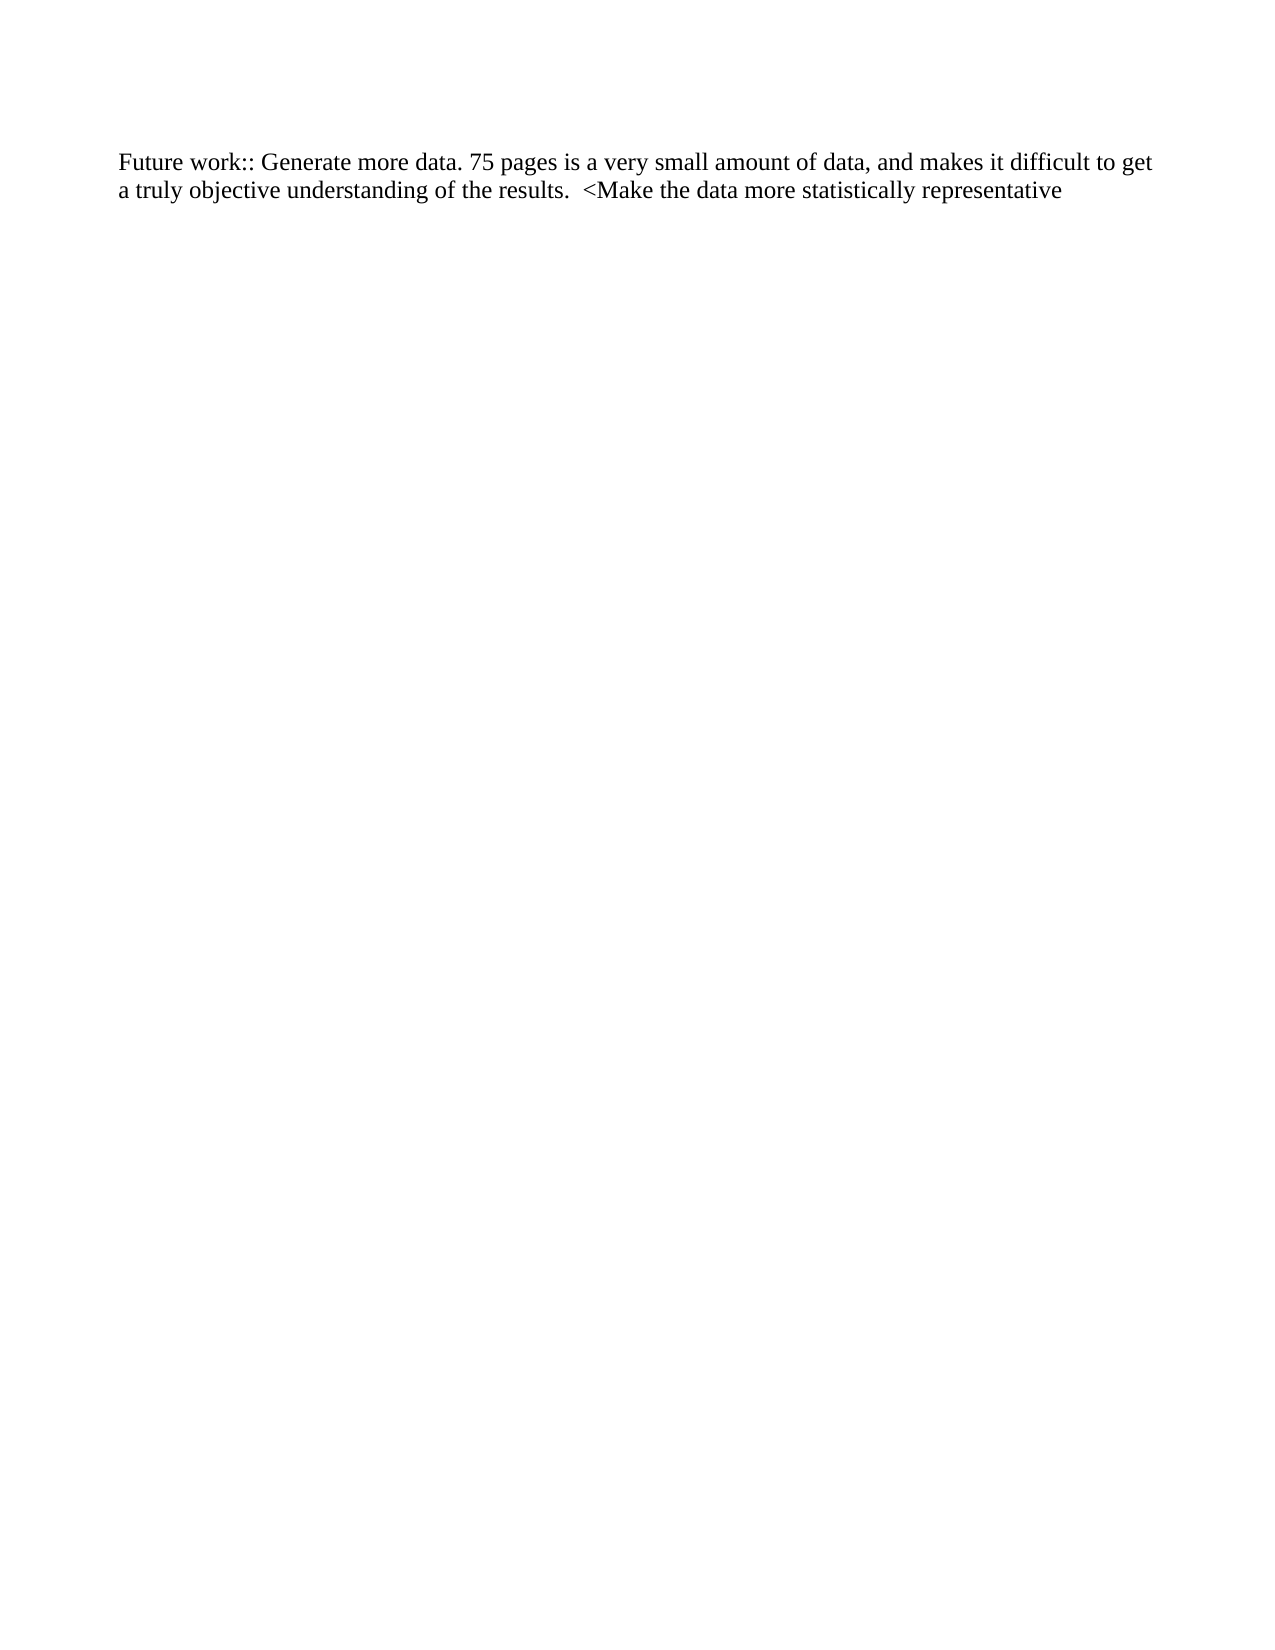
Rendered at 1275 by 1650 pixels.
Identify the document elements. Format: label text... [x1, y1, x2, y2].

text Future work:: Generate more data. 75 pages is a very small amount of data, and makes it difficult to get a truly objective understanding of the results. <Make the data more statistically representative [118, 147, 1157, 204]
